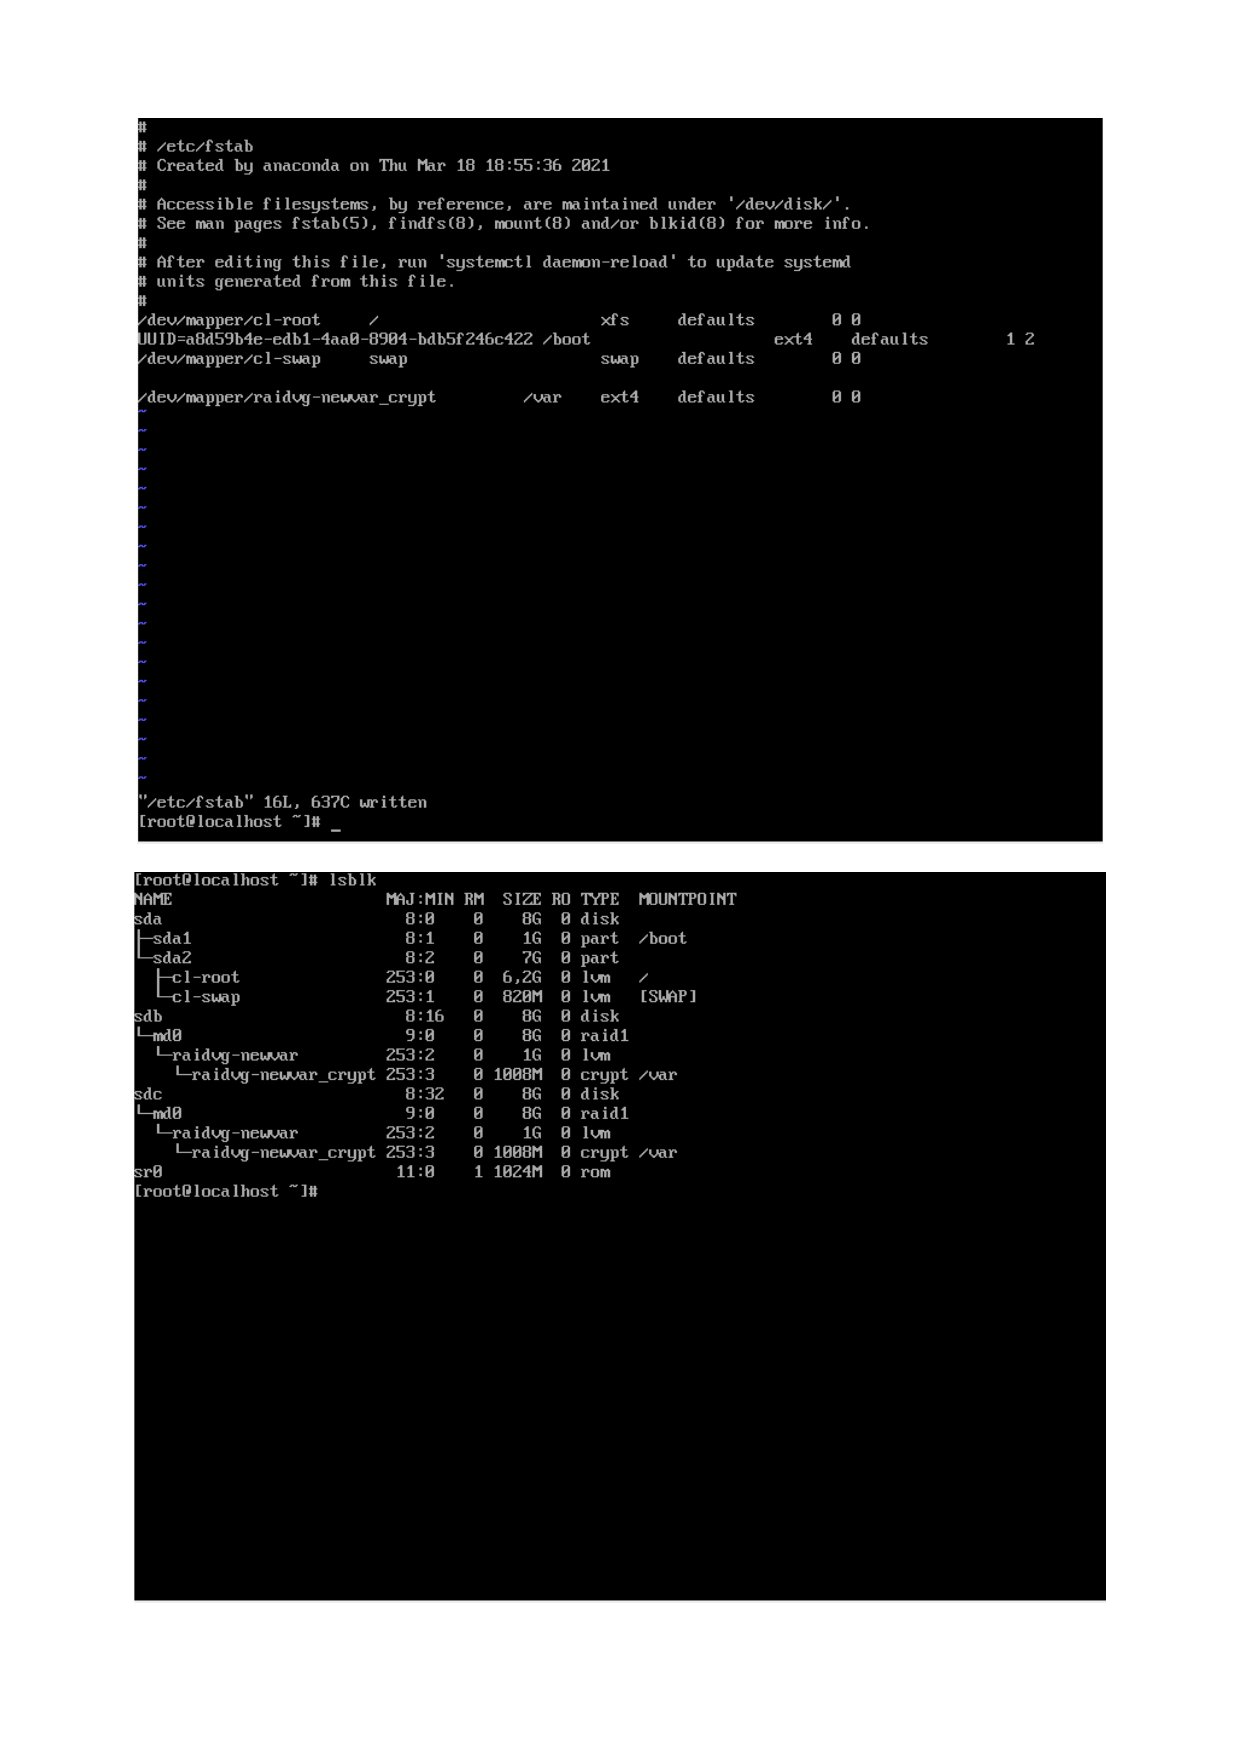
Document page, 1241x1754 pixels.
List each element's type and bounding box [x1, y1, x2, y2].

picture [134, 872, 1106, 1603]
picture [137, 118, 1104, 844]
